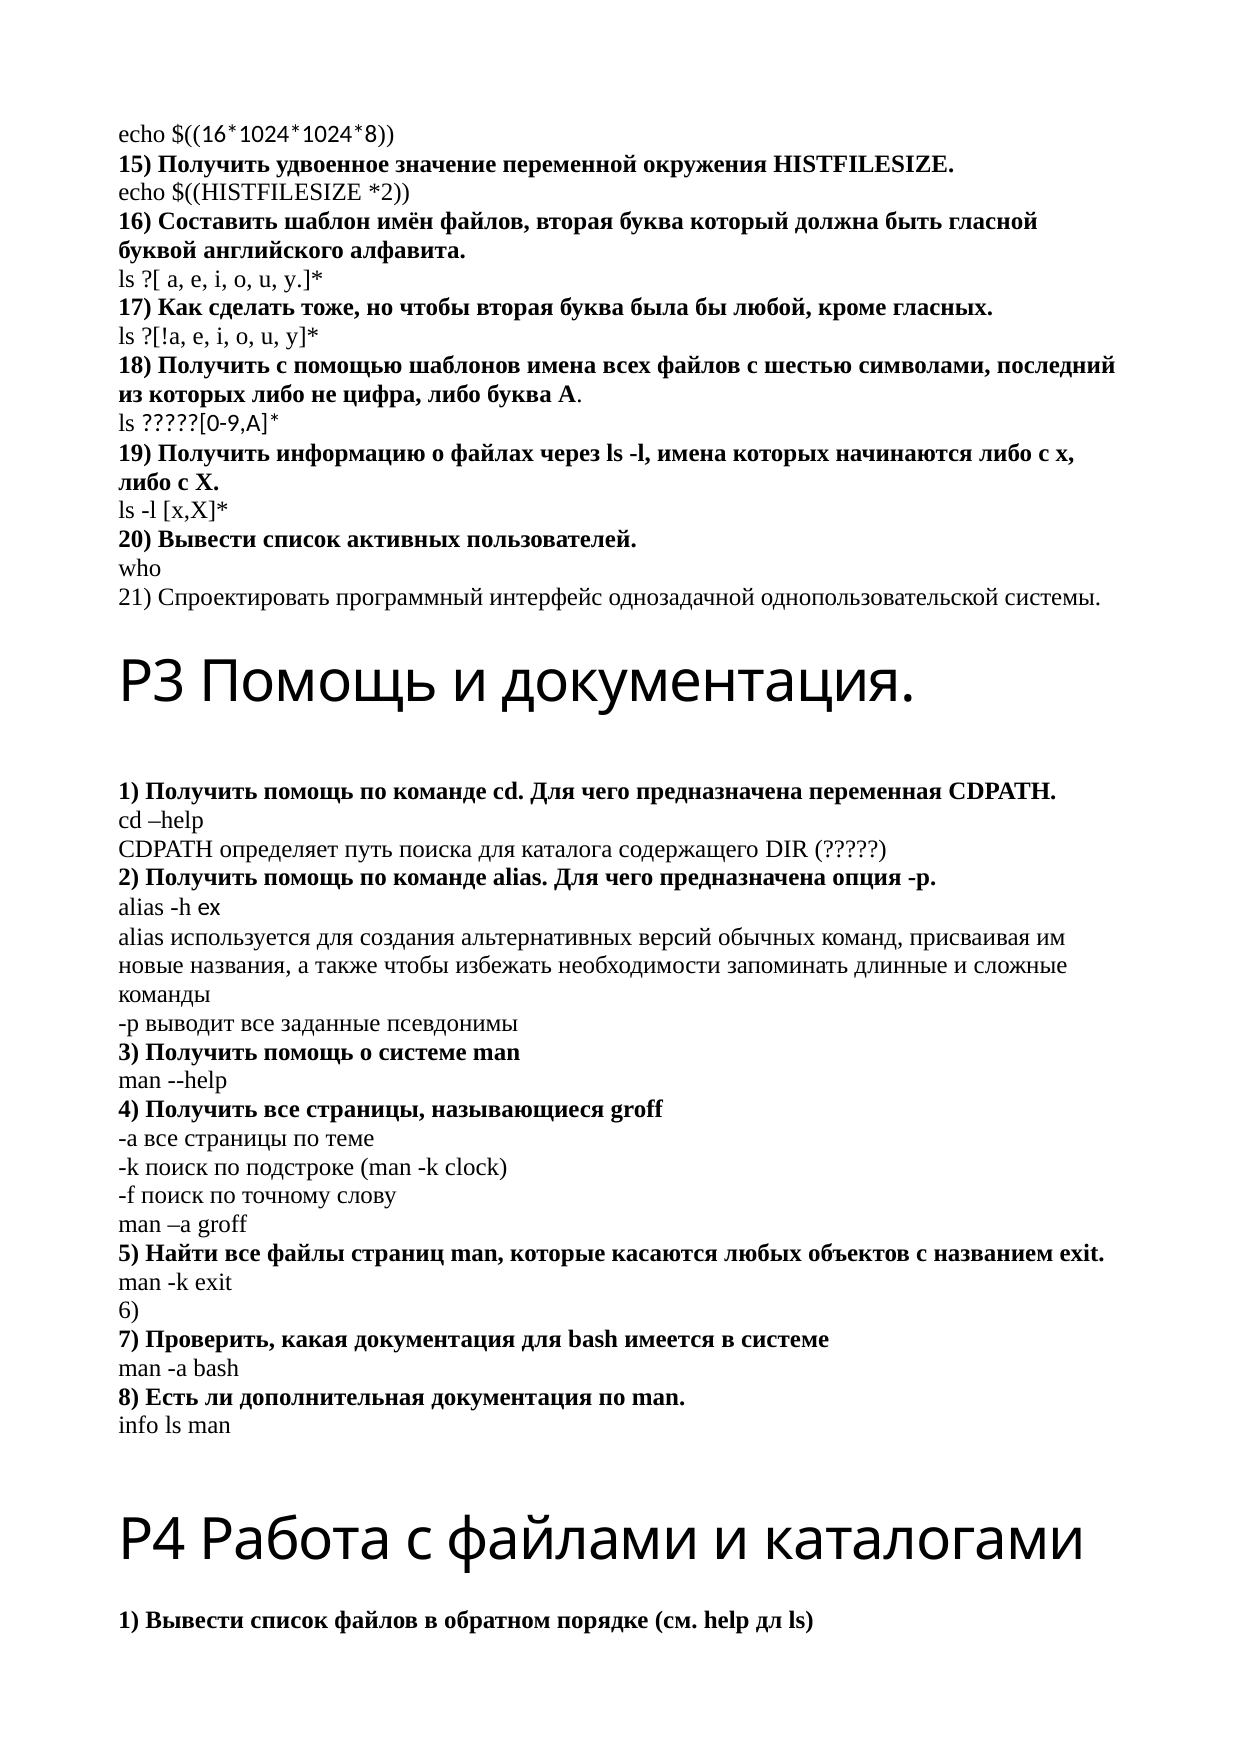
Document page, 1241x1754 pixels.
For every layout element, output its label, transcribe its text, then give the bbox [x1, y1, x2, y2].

text 21) Спроектировать программный интерфейс однозадачной однопользовательской системы. [118, 582, 1122, 610]
text 3) Получить помощь о системе man [118, 1037, 1122, 1065]
text ls ?[ a, e, i, o, u, y.]* [118, 264, 1122, 292]
text -f поиск по точному слову [118, 1180, 1122, 1209]
text 17) Как сделать тоже, но чтобы вторая буква была бы любой, кроме гласных. [118, 292, 1122, 321]
text 1) Получить помощь по команде cd. Для чего предназначена переменная CDPATH. [118, 776, 1122, 805]
text ls ?[!a, e, i, o, u, y]* [118, 321, 1122, 350]
text -k поиск по подстроке (man -k clock) [118, 1152, 1122, 1180]
text ls ?????[0-9,A]* [118, 407, 1122, 438]
text CDPATH определяет путь поиска для каталога содержащего DIR (?????) [118, 834, 1122, 862]
text 2) Получить помощь по команде alias. Для чего предназначена опция -p. [118, 862, 1122, 891]
text 18) Получить с помощью шаблонов имена всех файлов с шестью символами, последний из которых либо не цифра, либо буква A. [118, 350, 1122, 407]
text alias -h ex [118, 891, 1122, 922]
text 6) [118, 1295, 1122, 1324]
text 16) Составить шаблон имён файлов, вторая буква который должна быть гласной буквой английского алфавита. [118, 206, 1122, 264]
text Р4 Работа с файлами и каталогами [118, 1497, 1122, 1576]
text 19) Получить информацию о файлах через ls -l, имена которых начинаются либо с x, либо с X. [118, 438, 1122, 495]
text man -k exit [118, 1267, 1122, 1295]
text 20) Вывести список активных пользователей. [118, 524, 1122, 553]
text 5) Найти все файлы страниц man, которые касаются любых объектов с названием exit. [118, 1238, 1122, 1267]
text 7) Проверить, какая документация для bash имеется в системе [118, 1324, 1122, 1353]
text 1) Вывести список файлов в обратном порядке (см. help дл ls) [118, 1605, 1122, 1634]
text man -a bash [118, 1353, 1122, 1382]
text info ls man [118, 1410, 1122, 1439]
text echo $((16*1024*1024*8)) [118, 118, 1122, 149]
text who [118, 553, 1122, 582]
text cd –help [118, 805, 1122, 834]
text -a все страницы по теме [118, 1123, 1122, 1152]
text man --help [118, 1065, 1122, 1094]
text echo $((HISTFILESIZE *2)) [118, 177, 1122, 206]
text 15) Получить удвоенное значение переменной окружения HISTFILESIZE. [118, 149, 1122, 177]
text man –a groff [118, 1209, 1122, 1238]
text 8) Есть ли дополнительная документация по man. [118, 1382, 1122, 1410]
text alias используется для создания альтернативных версий обычных команд, присваивая им новые названия, а также чтобы избежать необходимости запоминать длинные и сложные команды [118, 922, 1122, 1008]
text ls -l [x,X]* [118, 495, 1122, 524]
text -p выводит все заданные псевдонимы [118, 1008, 1122, 1037]
text 4) Получить все страницы, называющиеся groff [118, 1094, 1122, 1123]
text Р3 Помощь и документация. [118, 639, 1122, 719]
